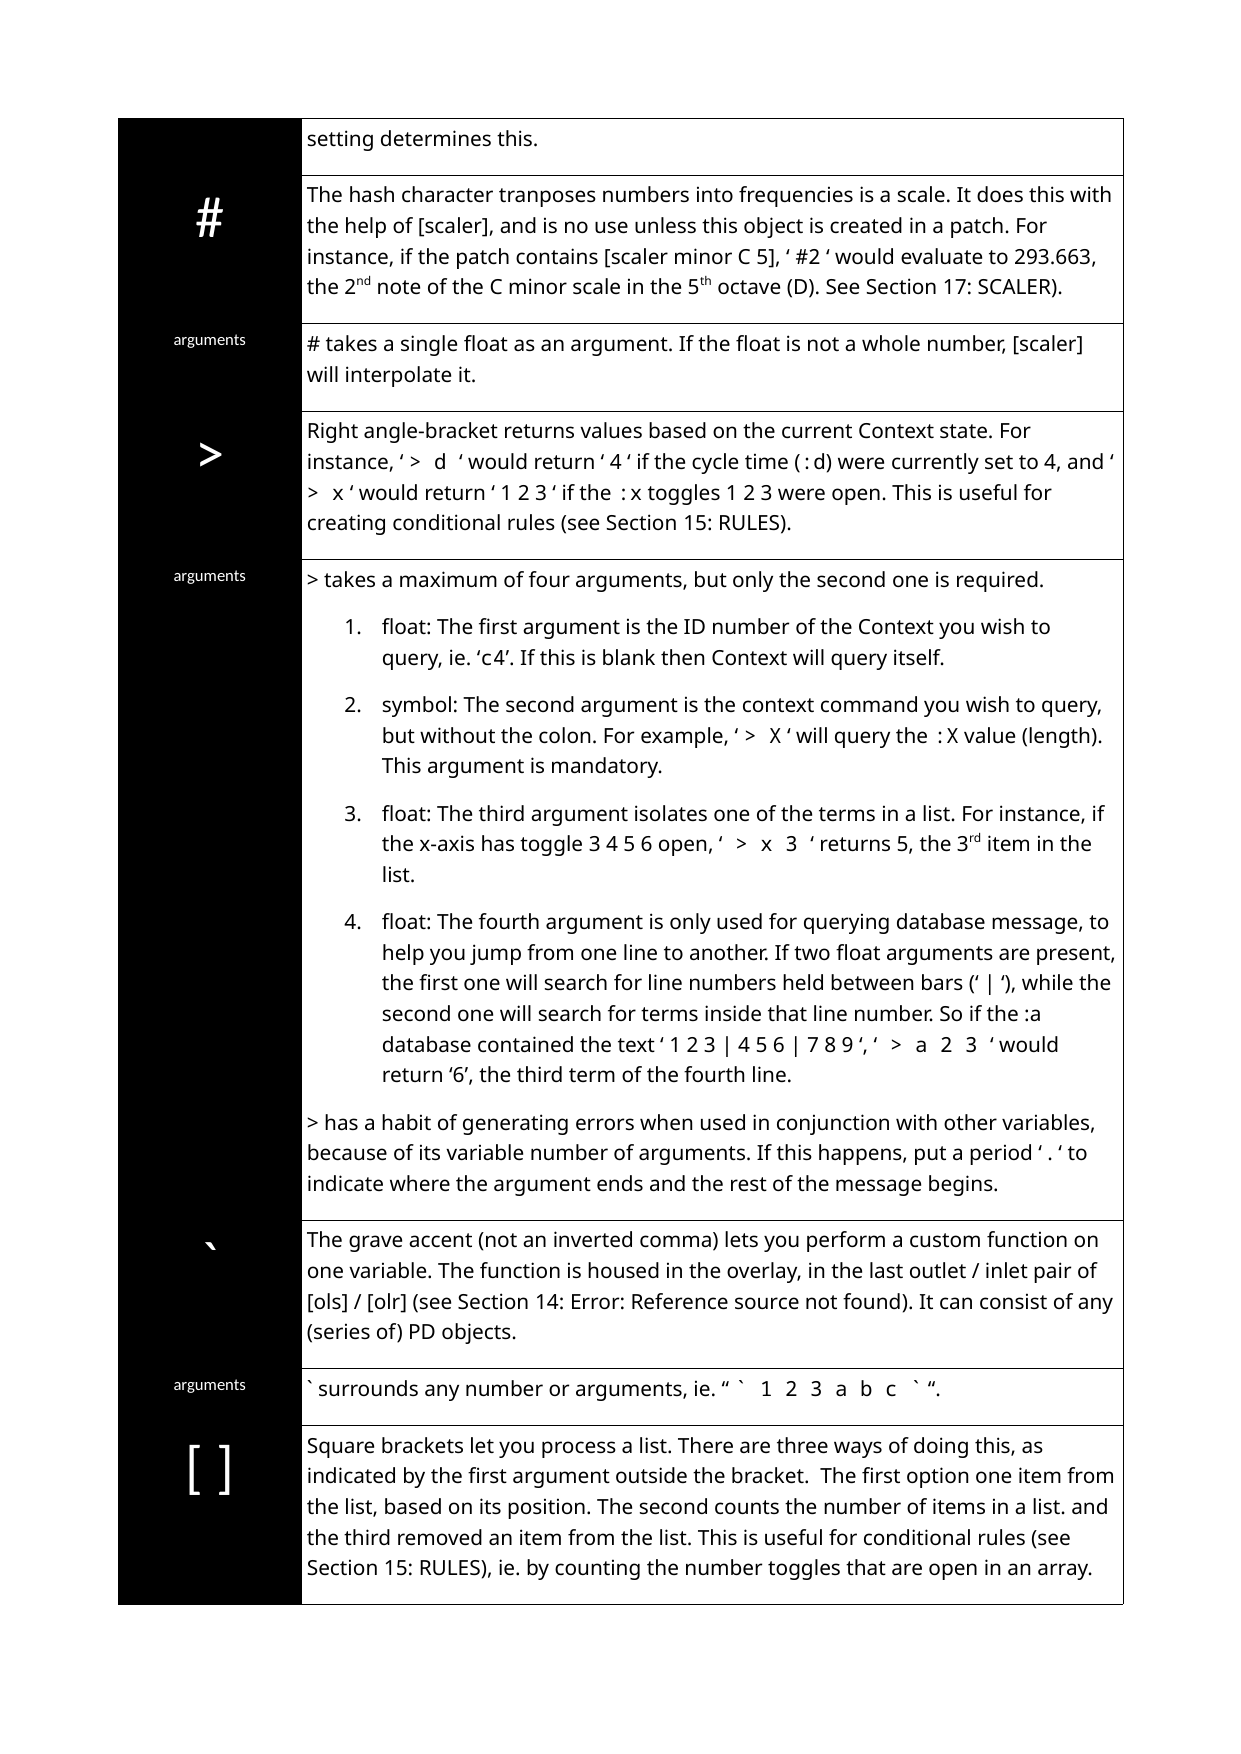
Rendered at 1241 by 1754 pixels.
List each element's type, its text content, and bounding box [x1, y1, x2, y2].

table_cell The grave accent (not an inverted comma) lets you perform a custom function on one variable. The function is housed in the overlay, in the last outlet / inlet pair of [ols] / [olr] (see Section 14: Error: Reference source not found). It can consist of any (series of) PD objects. [302, 1221, 1123, 1368]
table_cell > [118, 411, 301, 559]
table_cell setting determines this. [302, 119, 1123, 175]
table_cell [ ] [118, 1425, 301, 1604]
table_cell Square brackets let you process a list. There are three ways of doing this, as indicated by the first argument outside the bracket. The first option one item from the list, based on its position. The second counts the number of items in a list. and the third removed an item from the list. This is useful for conditional rules (see Section 15: RULES), ie. by counting the number toggles that are open in an array. [302, 1426, 1123, 1604]
table_cell [118, 118, 301, 175]
table_cell ` [118, 1220, 301, 1368]
table_cell # [118, 175, 301, 323]
table_cell arguments [118, 560, 301, 1220]
table_cell The hash character tranposes numbers into frequencies is a scale. It does this with the help of [scaler], and is no use unless this object is created in a patch. For instance, if the patch contains [scaler minor C 5], ‘ #2 ‘ would evaluate to 293.663, the 2nd note of the C minor scale in the 5th octave (D). See Section 17: SCALER). [302, 176, 1123, 323]
table_cell ` surrounds any number or arguments, ie. “ ` 1 2 3 a b c ` “. [302, 1369, 1123, 1425]
table_cell > takes a maximum of four arguments, but only the second one is required. float: The first argument is the ID number of the Context you wish to query, ie. ‘c4’. If this is blank then Context will query itself. symbol: The second argument is the context command you wish to query, but without the colon. For example, ‘ > X ‘ will query the :X value (length). This argument is mandatory. float: The third argument isolates one of the terms in a list. For instance, if the x-axis has toggle 3 4 5 6 open, ‘ > x 3 ‘ returns 5, the 3rd item in the list. float: The fourth argument is only used for querying database message, to help you jump from one line to another. If two float arguments are present, the first one will search for line numbers held between bars (‘ | ‘), while the second one will search for terms inside that line number. So if the :a database contained the text ‘ 1 2 3 | 4 5 6 | 7 8 9 ‘, ‘ > a 2 3 ‘ would return ‘6’, the third term of the fourth line. > has a habit of generating errors when used in conjunction with other variables, because of its variable number of arguments. If this happens, put a period ‘ . ‘ to indicate where the argument ends and the rest of the message begins. [302, 560, 1123, 1220]
table_cell arguments [118, 1369, 301, 1425]
table_cell Right angle-bracket returns values based on the current Context state. For instance, ‘ > d ‘ would return ‘ 4 ‘ if the cycle time (:d) were currently set to 4, and ‘ > x ‘ would return ‘ 1 2 3 ‘ if the :x toggles 1 2 3 were open. This is useful for creating conditional rules (see Section 15: RULES). [302, 412, 1123, 559]
table_cell arguments [118, 324, 301, 411]
table_cell # takes a single float as an argument. If the float is not a whole number, [scaler] will interpolate it. [302, 324, 1123, 411]
